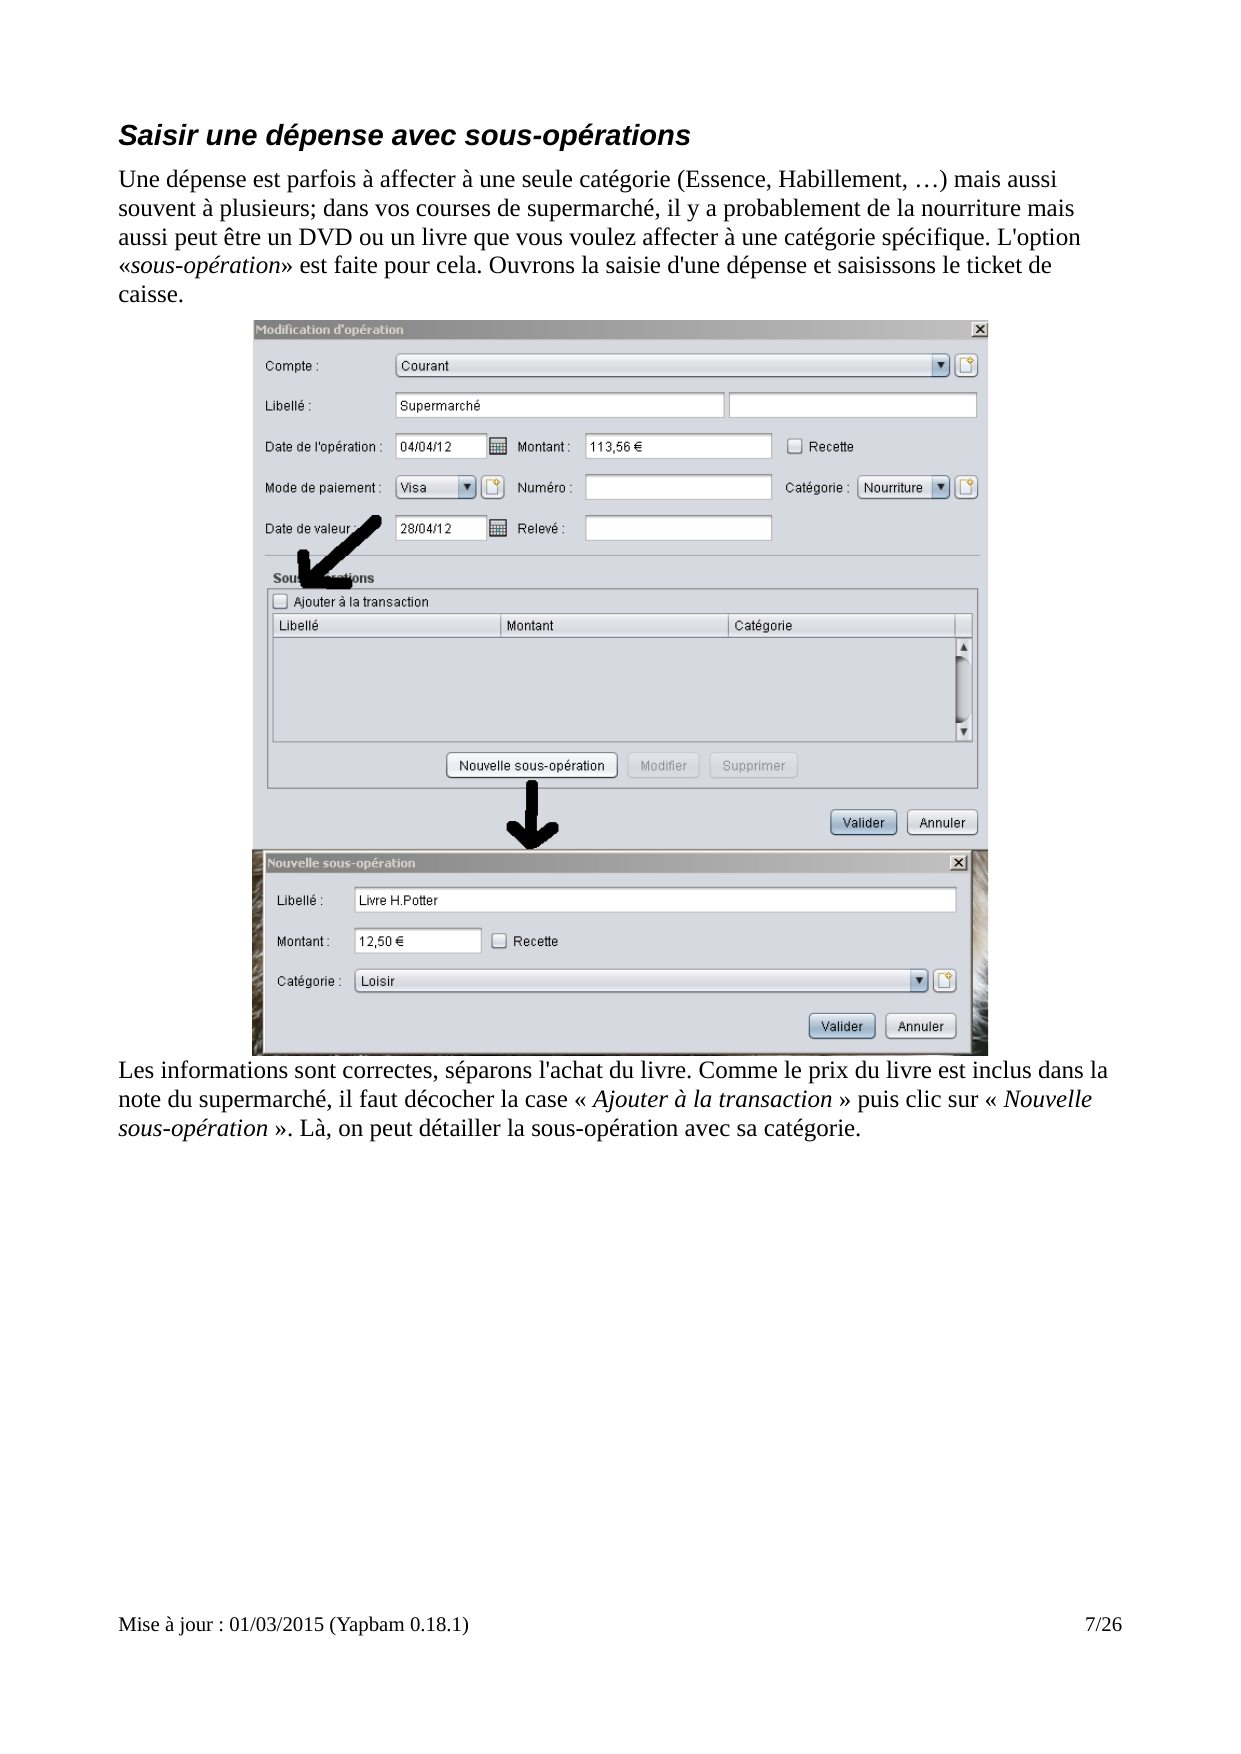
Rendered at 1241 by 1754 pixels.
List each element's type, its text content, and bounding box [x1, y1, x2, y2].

text Les informations sont correctes, séparons l'achat du livre. Comme le prix du livre est inclus dans la note du supermarché, il faut décocher la case « Ajouter à la transaction » puis clic sur « Nouvelle sous-opération ». Là, on peut détailler la sous-opération avec sa catégorie. [118, 320, 1122, 1142]
text Une dépense est parfois à affecter à une seule catégorie (Essence, Habillement, …) mais aussi souvent à plusieurs; dans vos courses de supermarché, il y a probablement de la nourriture mais aussi peut être un DVD ou un livre que vous voulez affecter à une catégorie spécifique. L'option «sous-opération» est faite pour cela. Ouvrons la saisie d'une dépense et saisissons le ticket de caisse. [118, 164, 1122, 308]
picture [252, 320, 989, 1056]
subtitle Saisir une dépense avec sous-opérations [118, 118, 1122, 152]
